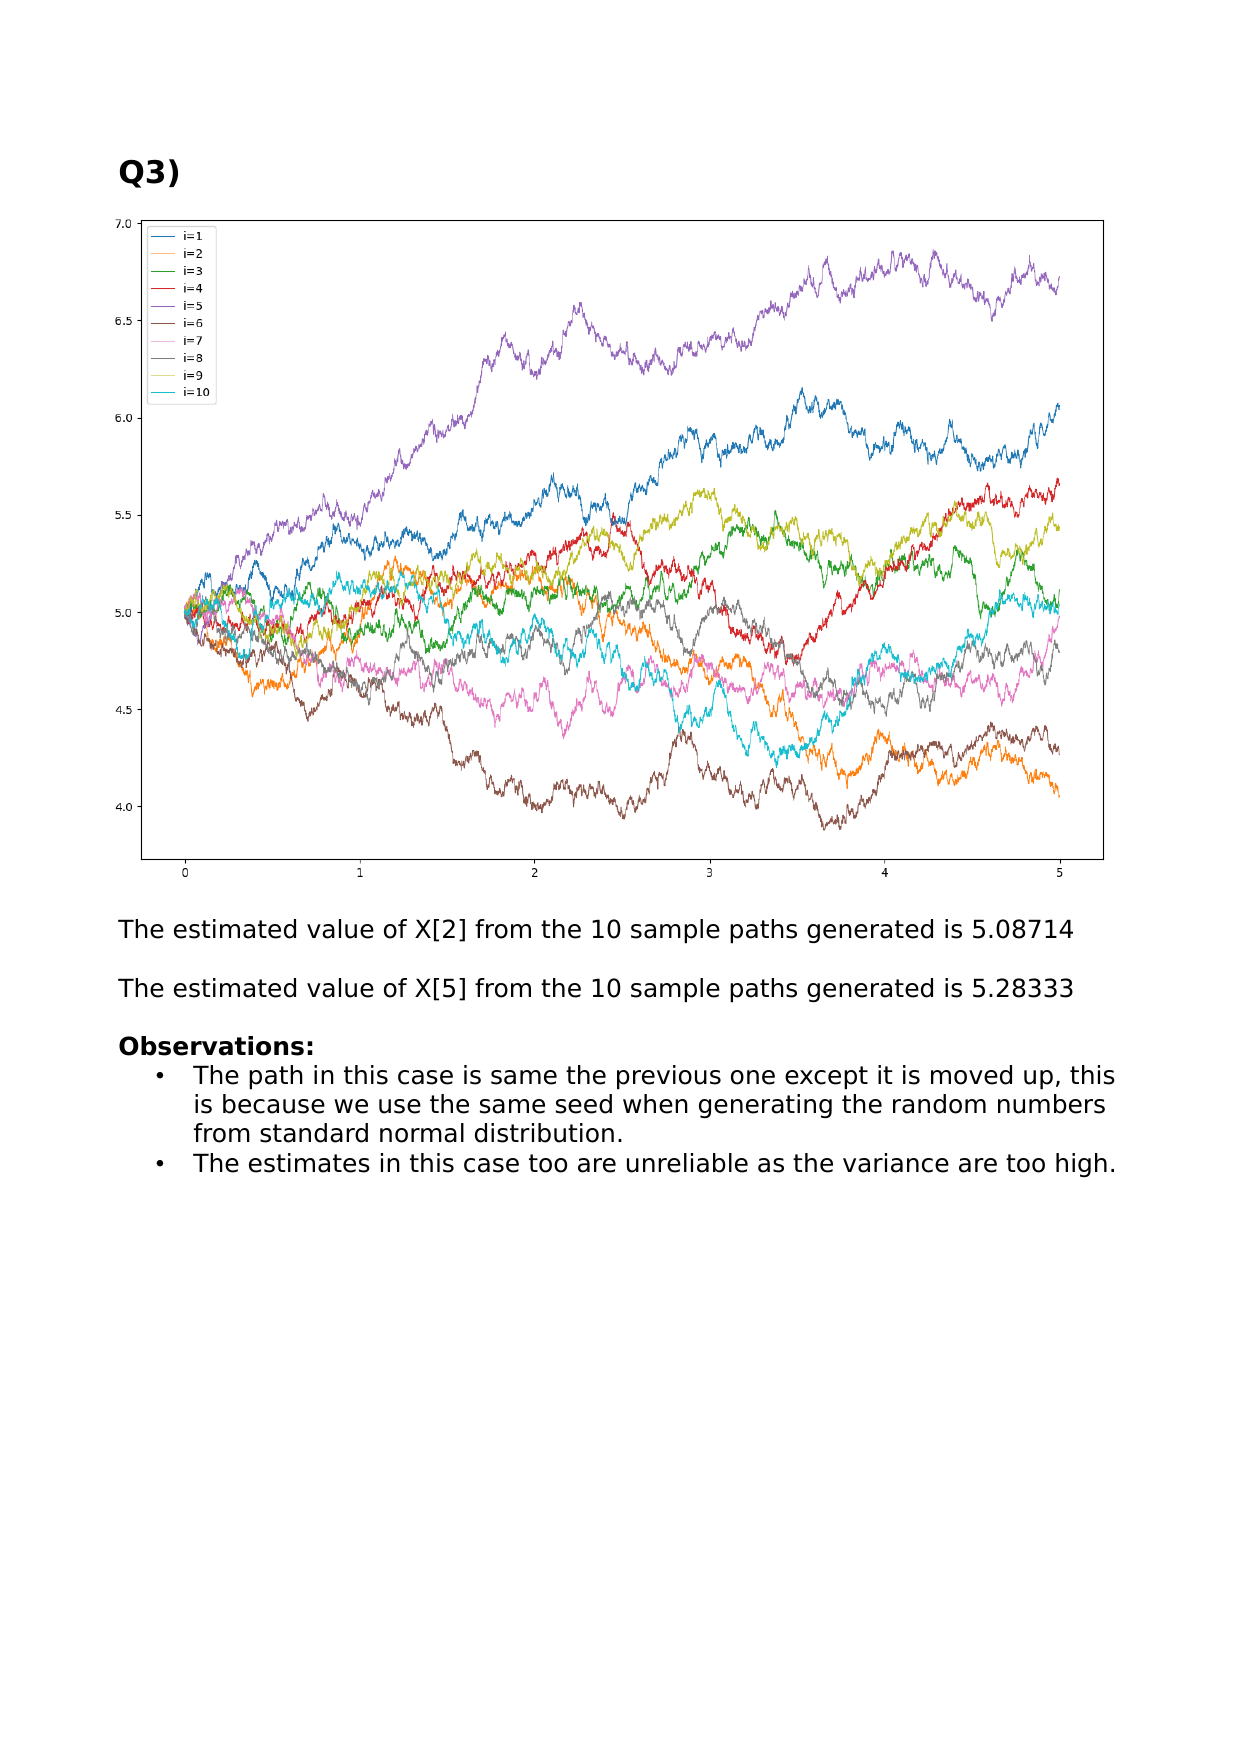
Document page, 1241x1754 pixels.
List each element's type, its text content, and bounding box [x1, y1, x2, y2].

text The estimated value of X[2] from the 10 sample paths generated is 5.08714 [118, 915, 1122, 944]
list The estimates in this case too are unreliable as the variance are too high. [156, 1149, 1122, 1178]
list The path in this case is same the previous one except it is moved up, this is because we use the same seed when generating the random numbers from standard normal distribution. [156, 1061, 1122, 1149]
text Q3) [118, 154, 1122, 191]
text Observations: [118, 1032, 1122, 1061]
picture [106, 210, 1111, 887]
text The estimated value of X[5] from the 10 sample paths generated is 5.28333 [118, 974, 1122, 1003]
